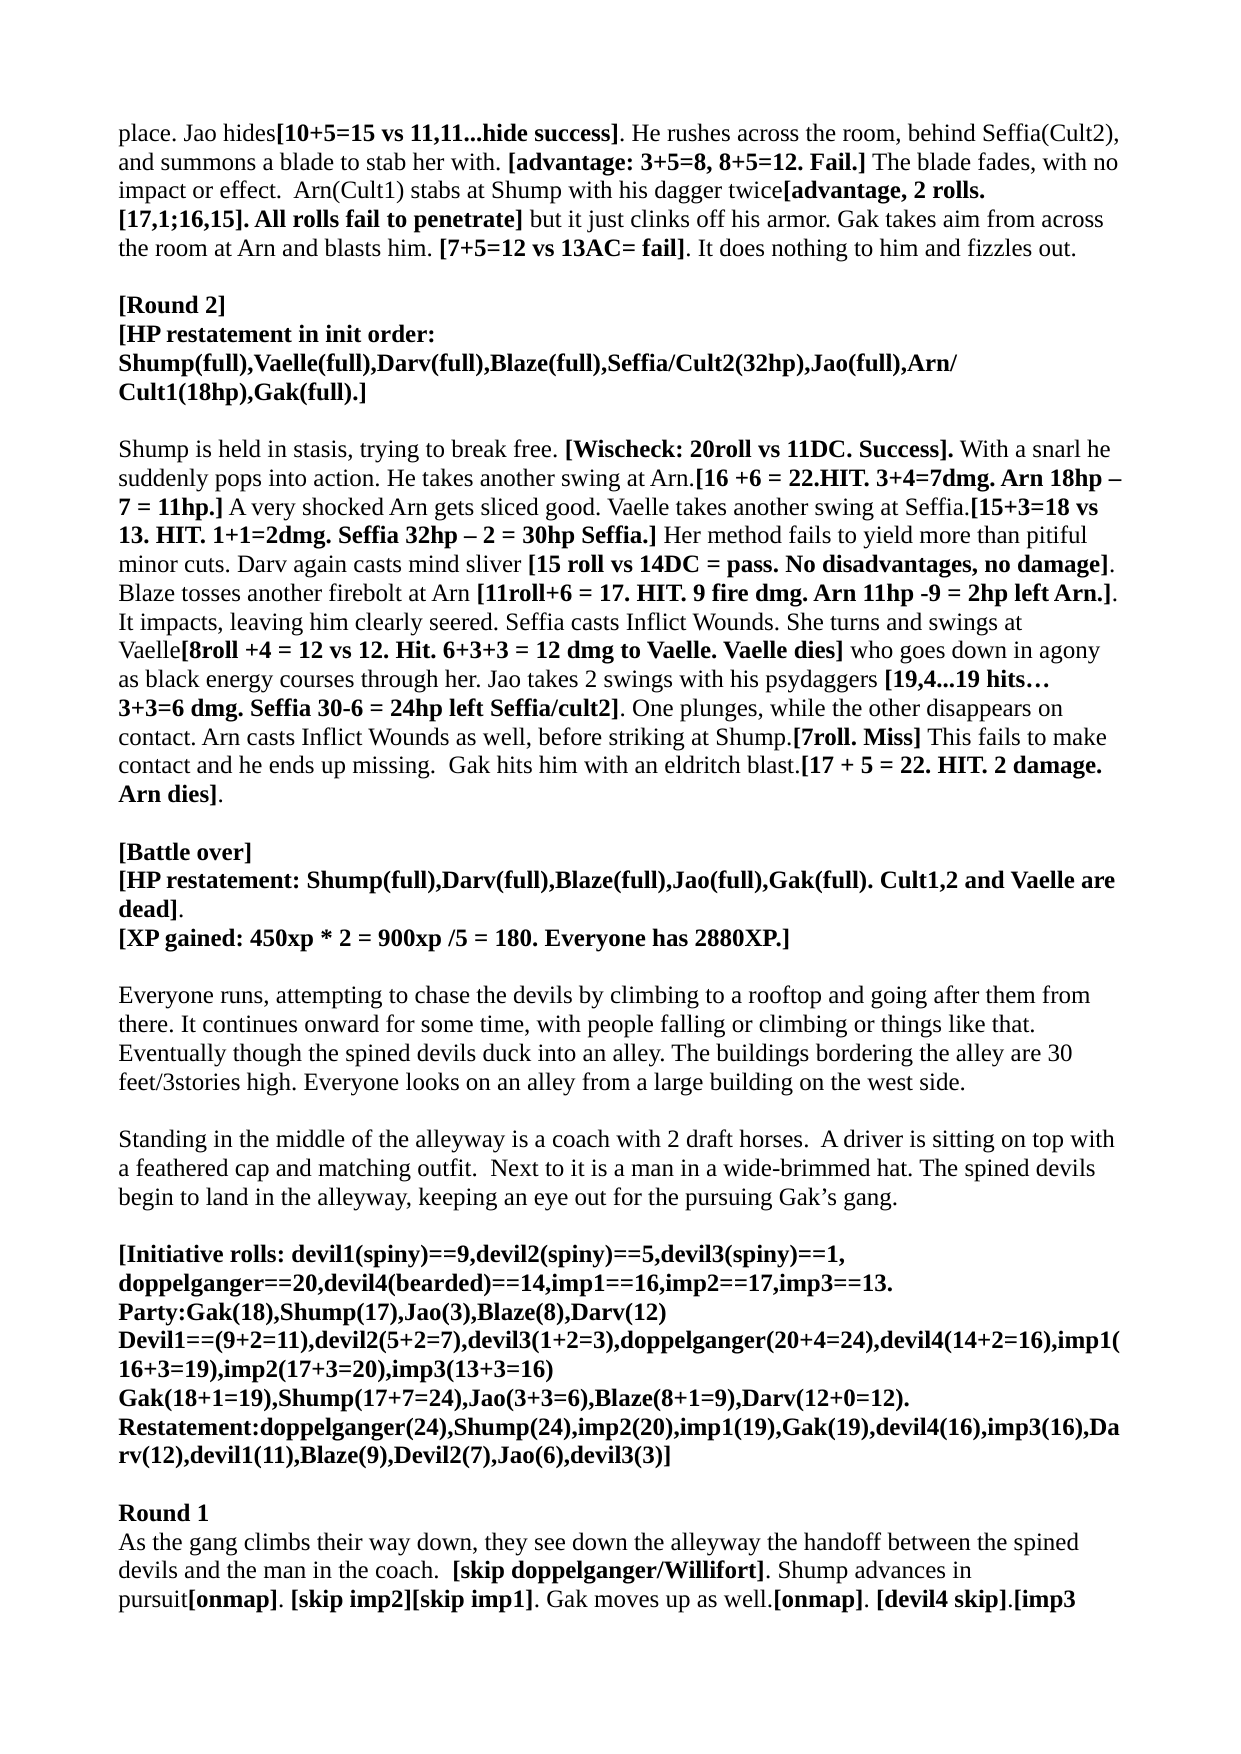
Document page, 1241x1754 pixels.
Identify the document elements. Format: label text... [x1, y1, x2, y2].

text [Round 2] [118, 291, 1122, 319]
text Round 1 [118, 1498, 1122, 1527]
text Standing in the middle of the alleyway is a coach with 2 draft horses. A driver is sitting on top with a feathered cap and matching outfit. Next to it is a man in a wide-brimmed hat. The spined devils begin to land in the alleyway, keeping an eye out for the pursuing Gak’s gang. [118, 1124, 1122, 1211]
text Everyone runs, attempting to chase the devils by climbing to a rooftop and going after them from there. It continues onward for some time, with people falling or climbing or things like that. Eventually though the spined devils duck into an alley. The buildings bordering the alley are 30 feet/3stories high. Everyone looks on an alley from a large building on the west side. [118, 981, 1122, 1096]
text Shump is held in stasis, trying to break free. [Wischeck: 20roll vs 11DC. Success]. With a snarl he suddenly pops into action. He takes another swing at Arn.[16 +6 = 22.HIT. 3+4=7dmg. Arn 18hp – 7 = 11hp.] A very shocked Arn gets sliced good. Vaelle takes another swing at Seffia.[15+3=18 vs 13. HIT. 1+1=2dmg. Seffia 32hp – 2 = 30hp Seffia.] Her method fails to yield more than pitiful minor cuts. Darv again casts mind sliver [15 roll vs 14DC = pass. No disadvantages, no damage]. Blaze tosses another firebolt at Arn [11roll+6 = 17. HIT. 9 fire dmg. Arn 11hp -9 = 2hp left Arn.]. It impacts, leaving him clearly seered. Seffia casts Inflict Wounds. She turns and swings at Vaelle[8roll +4 = 12 vs 12. Hit. 6+3+3 = 12 dmg to Vaelle. Vaelle dies] who goes down in agony as black energy courses through her. Jao takes 2 swings with his psydaggers [19,4...19 hits… 3+3=6 dmg. Seffia 30-6 = 24hp left Seffia/cult2]. One plunges, while the other disappears on contact. Arn casts Inflict Wounds as well, before striking at Shump.[7roll. Miss] This fails to make contact and he ends up missing. Gak hits him with an eldritch blast.[17 + 5 = 22. HIT. 2 damage. Arn dies]. [118, 434, 1122, 808]
text Gak(18+1=19),Shump(17+7=24),Jao(3+3=6),Blaze(8+1=9),Darv(12+0=12). [118, 1383, 1122, 1412]
text [Initiative rolls: devil1(spiny)==9,devil2(spiny)==5,devil3(spiny)==1, doppelganger==20,devil4(bearded)==14,imp1==16,imp2==17,imp3==13. [118, 1239, 1122, 1297]
text [HP restatement: Shump(full),Darv(full),Blaze(full),Jao(full),Gak(full). Cult1,2 and Vaelle are dead]. [118, 866, 1122, 923]
text As the gang climbs their way down, they see down the alleyway the handoff between the spined devils and the man in the coach. [skip doppelganger/Willifort]. Shump advances in pursuit[onmap]. [skip imp2][skip imp1]. Gak moves up as well.[onmap]. [devil4 skip].[imp3 [118, 1527, 1122, 1613]
text Party:Gak(18),Shump(17),Jao(3),Blaze(8),Darv(12) [118, 1297, 1122, 1326]
text Restatement:doppelganger(24),Shump(24),imp2(20),imp1(19),Gak(19),devil4(16),imp3(16),Darv(12),devil1(11),Blaze(9),Devil2(7),Jao(6),devil3(3)] [118, 1412, 1122, 1469]
text Devil1==(9+2=11),devil2(5+2=7),devil3(1+2=3),doppelganger(20+4=24),devil4(14+2=16),imp1(16+3=19),imp2(17+3=20),imp3(13+3=16) [118, 1326, 1122, 1383]
text place. Jao hides[10+5=15 vs 11,11...hide success]. He rushes across the room, behind Seffia(Cult2), and summons a blade to stab her with. [advantage: 3+5=8, 8+5=12. Fail.] The blade fades, with no impact or effect. Arn(Cult1) stabs at Shump with his dagger twice[advantage, 2 rolls. [17,1;16,15]. All rolls fail to penetrate] but it just clinks off his armor. Gak takes aim from across the room at Arn and blasts him. [7+5=12 vs 13AC= fail]. It does nothing to him and fizzles out. [118, 118, 1122, 262]
text [XP gained: 450xp * 2 = 900xp /5 = 180. Everyone has 2880XP.] [118, 923, 1122, 952]
text [Battle over] [118, 837, 1122, 866]
text [HP restatement in init order: Shump(full),Vaelle(full),Darv(full),Blaze(full),Seffia/Cult2(32hp),Jao(full),Arn/Cult1(18hp),Gak(full).] [118, 319, 1122, 406]
